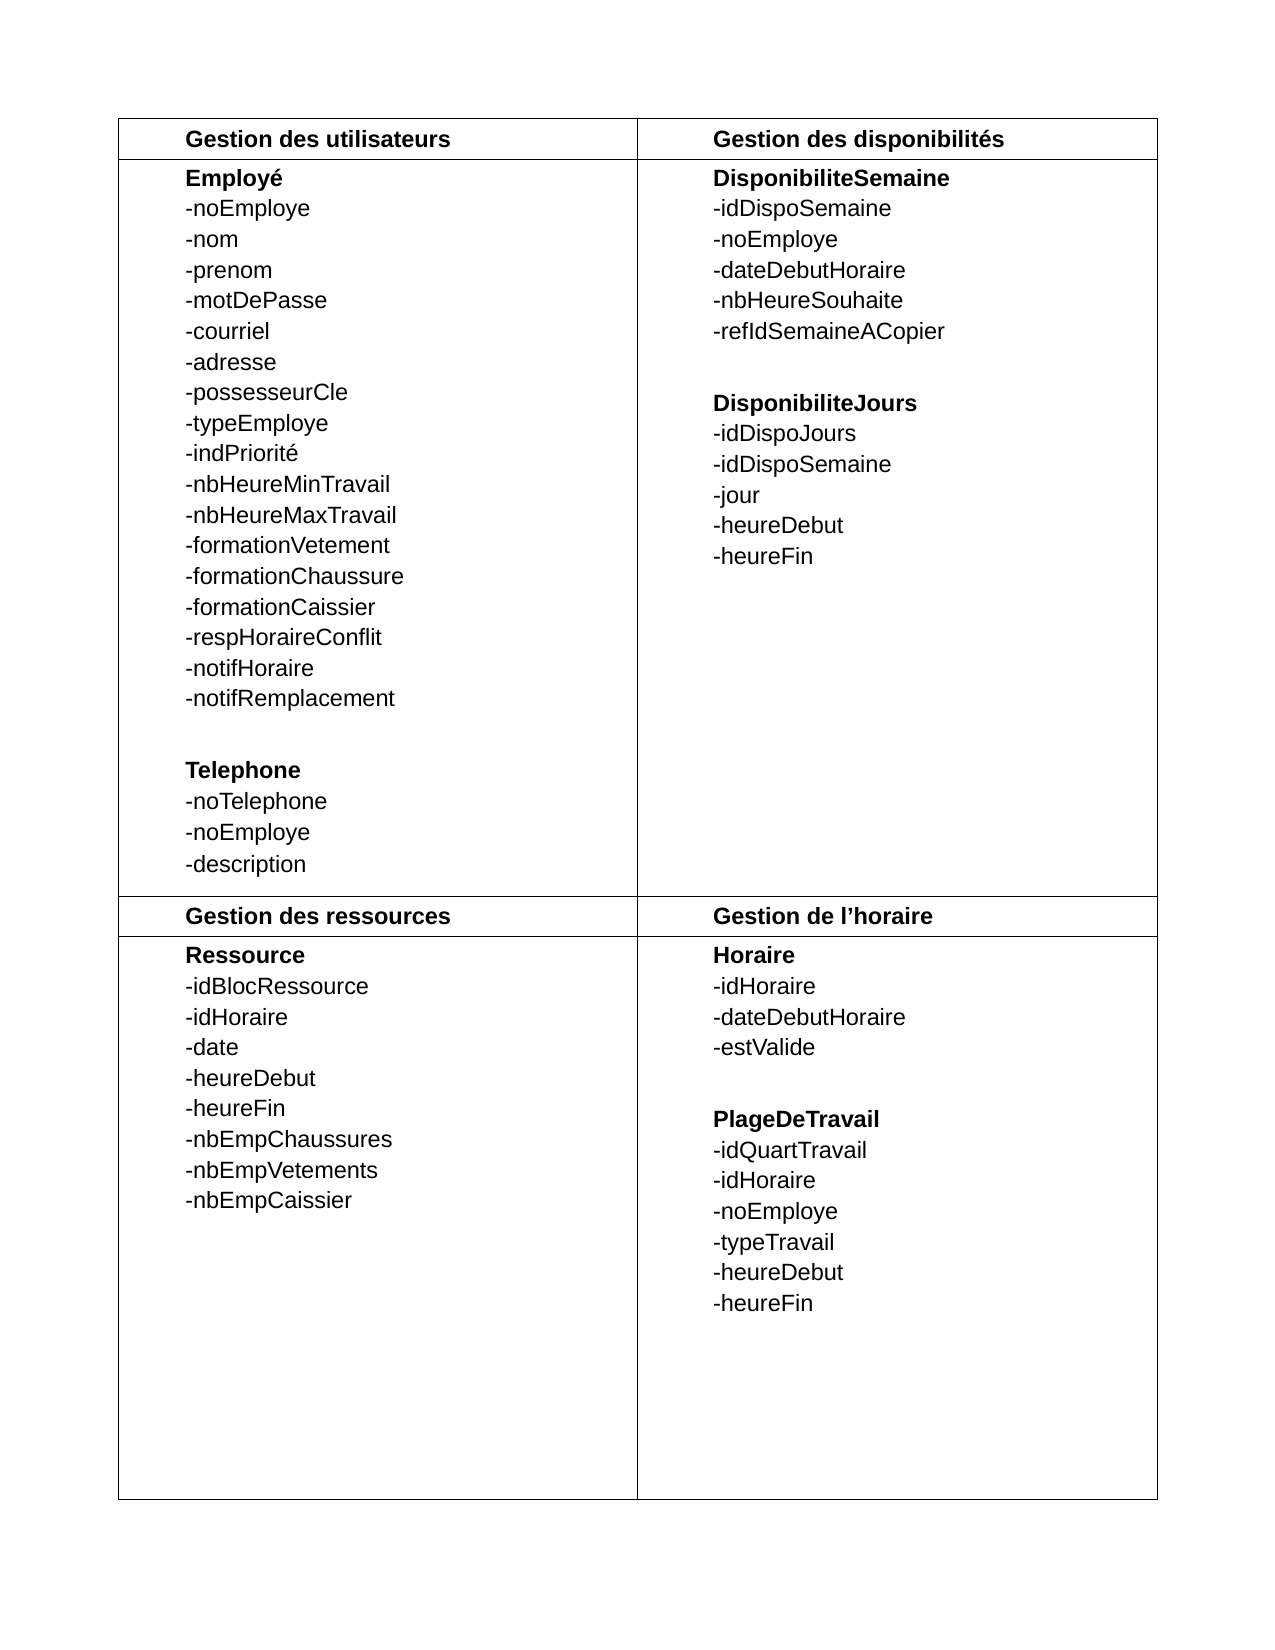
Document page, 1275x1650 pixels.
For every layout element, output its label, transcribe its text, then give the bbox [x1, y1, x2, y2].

table_header Gestion des utilisateurs [119, 119, 637, 158]
table_cell DisponibiliteSemaine -idDispoSemaine -noEmploye -dateDebutHoraire -nbHeureSouhaite -refIdSemaineACopier DisponibiliteJours -idDispoJours -idDispoSemaine -jour -heureDebut -heureFin [638, 160, 1157, 896]
table_cell Horaire -idHoraire -dateDebutHoraire -estValide PlageDeTravail -idQuartTravail -idHoraire -noEmploye -typeTravail -heureDebut -heureFin [638, 937, 1157, 1499]
table_cell Gestion de l’horaire [638, 897, 1157, 936]
table_cell Ressource -idBlocRessource -idHoraire -date -heureDebut -heureFin -nbEmpChaussures -nbEmpVetements -nbEmpCaissier [119, 937, 637, 1499]
table_cell Employé -noEmploye -nom -prenom -motDePasse -courriel -adresse -possesseurCle -typeEmploye -indPriorité -nbHeureMinTravail -nbHeureMaxTravail -formationVetement -formationChaussure -formationCaissier -respHoraireConflit -notifHoraire -notifRemplacement Telephone -noTelephone -noEmploye -description [119, 160, 637, 896]
table_cell Gestion des ressources [119, 897, 637, 936]
table_header Gestion des disponibilités [638, 119, 1157, 158]
